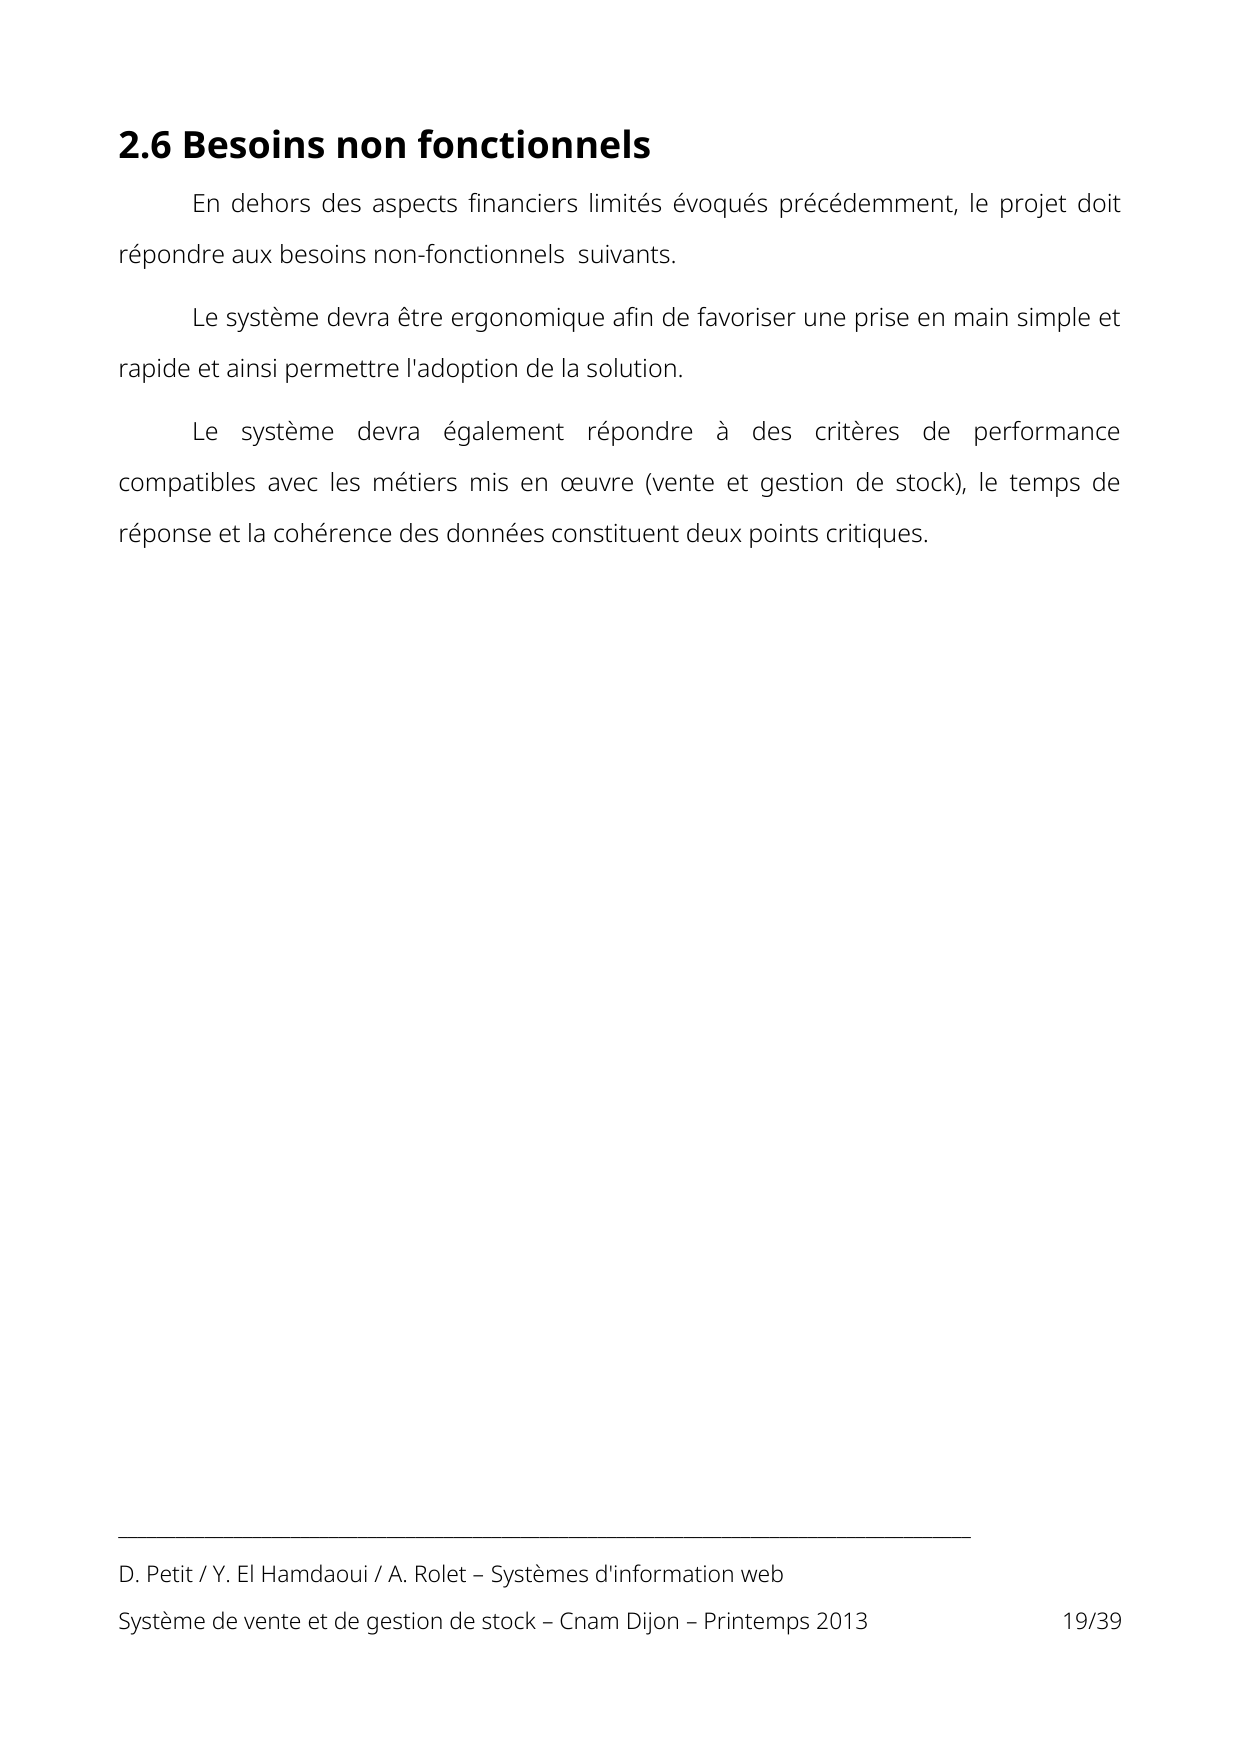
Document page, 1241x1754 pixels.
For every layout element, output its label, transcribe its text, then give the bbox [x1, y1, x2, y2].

subtitle Besoins non fonctionnels [118, 118, 1122, 169]
text Le système devra également répondre à des critères de performance compatibles avec les métiers mis en œuvre (vente et gestion de stock), le temps de réponse et la cohérence des données constituent deux points critiques. [118, 413, 1122, 549]
text Le système devra être ergonomique afin de favoriser une prise en main simple et rapide et ainsi permettre l'adoption de la solution. [118, 299, 1122, 384]
text En dehors des aspects financiers limités évoqués précédemment, le projet doit répondre aux besoins non-fonctionnels suivants. [118, 186, 1122, 271]
